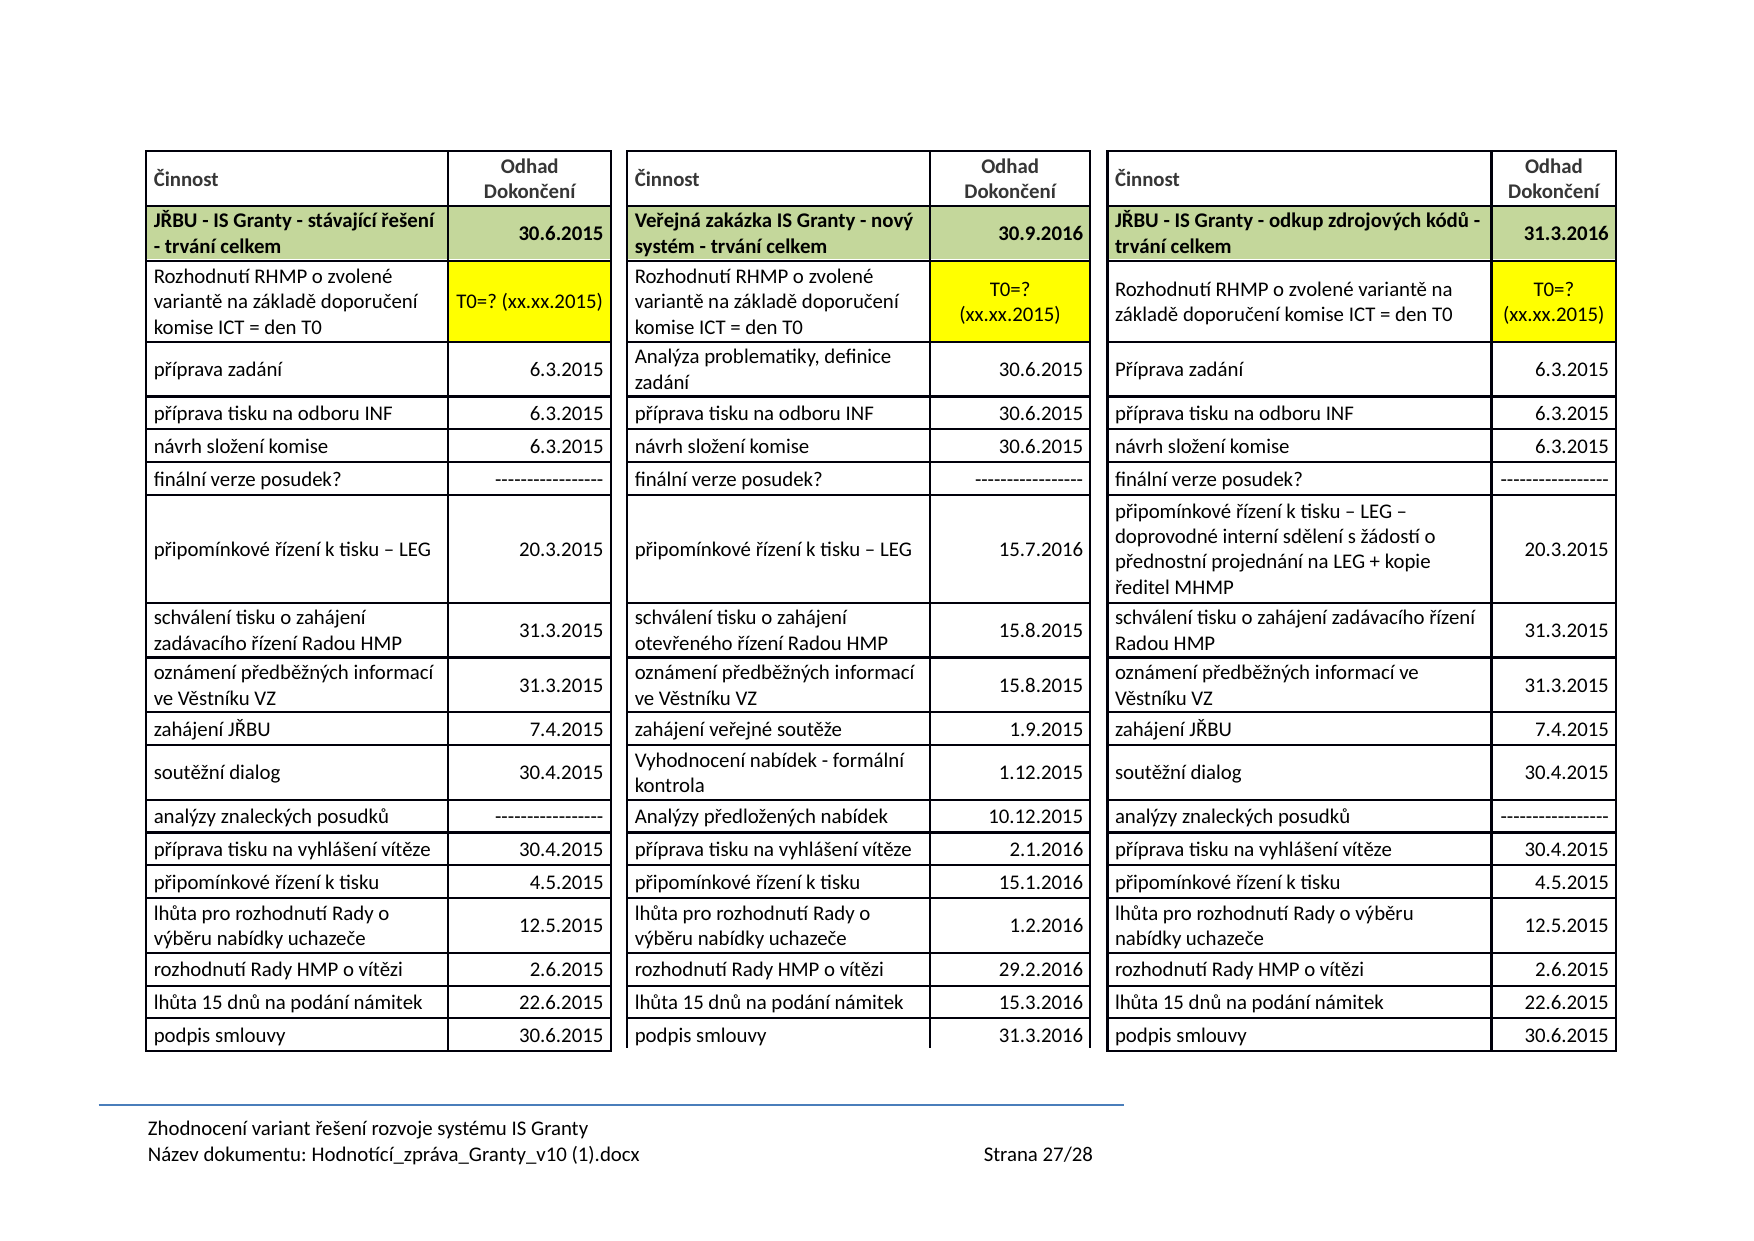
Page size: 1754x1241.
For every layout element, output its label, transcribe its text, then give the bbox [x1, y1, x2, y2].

table_cell ----------------- [1493, 463, 1615, 494]
table_cell návrh složení komise [1109, 430, 1490, 461]
table_cell [1090, 1017, 1106, 1050]
table_cell soutěžní dialog [147, 746, 447, 798]
table_cell Příprava zadání [1109, 343, 1490, 395]
table_cell 20.3.2015 [1493, 496, 1615, 602]
table_cell [1091, 205, 1106, 259]
table_cell finální verze posudek? [628, 463, 929, 494]
table_cell ----------------- [449, 463, 610, 494]
table_cell 7.4.2015 [1493, 713, 1615, 744]
table_cell [1091, 150, 1106, 205]
table_cell oznámení předběžných informací ve Věstníku VZ [1109, 659, 1490, 711]
table_cell [612, 711, 626, 744]
table_cell 30.6.2015 [931, 430, 1089, 461]
table_cell lhůta pro rozhodnutí Rady o výběru nabídky uchazeče [147, 899, 447, 952]
table_cell Rozhodnutí RHMP o zvolené variantě na základě doporučení komise ICT = den T0 [1109, 262, 1490, 341]
table_cell [612, 395, 626, 428]
table_cell schválení tisku o zahájení zadávacího řízení Radou HMP [1109, 604, 1490, 656]
table_cell [1091, 864, 1106, 897]
table_cell 6.3.2015 [1493, 343, 1615, 395]
table_cell 30.6.2015 [449, 207, 610, 259]
table_cell lhůta pro rozhodnutí Rady o výběru nabídky uchazeče [628, 899, 929, 952]
table_cell Veřejná zakázka IS Granty - nový systém - trvání celkem [628, 207, 929, 259]
table_cell 1.12.2015 [931, 746, 1089, 798]
table_cell [1091, 831, 1106, 864]
table_cell rozhodnutí Rady HMP o vítězi [628, 954, 929, 984]
table_cell příprava zadání [147, 343, 447, 395]
table_cell zahájení veřejné soutěže [628, 713, 929, 744]
table_cell návrh složení komise [147, 430, 447, 461]
table_cell Odhad Dokončení [449, 152, 610, 205]
table_cell rozhodnutí Rady HMP o vítězi [147, 954, 447, 984]
table_cell rozhodnutí Rady HMP o vítězi [1109, 954, 1490, 984]
table_cell JŘBU - IS Granty - stávající řešení - trvání celkem [147, 207, 447, 259]
table_cell ----------------- [931, 463, 1089, 494]
table_cell 20.3.2015 [449, 496, 610, 602]
table_cell připomínkové řízení k tisku [1109, 866, 1490, 897]
table_cell analýzy znaleckých posudků [1109, 801, 1490, 831]
table_cell ----------------- [1493, 801, 1615, 831]
table_cell 2.6.2015 [1493, 954, 1615, 984]
table_cell [612, 150, 626, 205]
table_cell [612, 744, 626, 798]
table_cell 12.5.2015 [449, 899, 610, 952]
table_cell 30.6.2015 [449, 1019, 610, 1050]
table_cell 6.3.2015 [1493, 430, 1615, 461]
table_cell 15.8.2015 [931, 659, 1089, 711]
table_cell [1091, 494, 1106, 602]
table_cell [1091, 395, 1106, 428]
table_cell 2.6.2015 [449, 954, 610, 984]
table_cell 31.3.2015 [449, 659, 610, 711]
table_cell příprava tisku na odboru INF [147, 398, 447, 428]
table_cell schválení tisku o zahájení otevřeného řízení Radou HMP [628, 604, 929, 656]
table_cell návrh složení komise [628, 430, 929, 461]
table_cell podpis smlouvy [147, 1019, 447, 1050]
table_cell [1091, 711, 1106, 744]
table_cell [612, 656, 626, 711]
table_cell finální verze posudek? [147, 463, 447, 494]
table_cell 10.12.2015 [931, 801, 1089, 831]
table_cell 30.4.2015 [1493, 834, 1615, 864]
table_cell [1091, 602, 1106, 656]
table_cell 31.3.2016 [1493, 207, 1615, 259]
table_cell připomínkové řízení k tisku [628, 866, 929, 897]
table_cell 15.8.2015 [931, 604, 1089, 656]
table_cell oznámení předběžných informací ve Věstníku VZ [628, 659, 929, 711]
table_cell [612, 461, 626, 494]
table_cell 31.3.2015 [1493, 659, 1615, 711]
table_cell 30.4.2015 [449, 746, 610, 798]
table_cell 31.3.2015 [1493, 604, 1615, 656]
table_cell 15.3.2016 [931, 987, 1089, 1017]
table_cell T0=? (xx.xx.2015) [931, 262, 1089, 341]
table_cell [1091, 744, 1106, 798]
table_cell T0=? (xx.xx.2015) [449, 262, 610, 341]
table_cell Činnost [147, 152, 447, 205]
table_cell [1091, 799, 1106, 831]
table_cell 30.4.2015 [449, 834, 610, 864]
table_cell podpis smlouvy [627, 1019, 929, 1050]
table_cell připomínkové řízení k tisku [147, 866, 447, 897]
table_cell 30.6.2015 [1493, 1019, 1615, 1050]
table_cell [1091, 461, 1106, 494]
table_cell [612, 831, 626, 864]
table_cell 6.3.2015 [449, 430, 610, 461]
table_cell ----------------- [449, 801, 610, 831]
table_cell Odhad Dokončení [1493, 152, 1615, 205]
table_cell Vyhodnocení nabídek - formální kontrola [628, 746, 929, 798]
table_cell [1091, 952, 1106, 984]
table_cell [612, 1017, 627, 1050]
table_cell JŘBU - IS Granty - odkup zdrojových kódů - trvání celkem [1109, 207, 1490, 259]
table_cell podpis smlouvy [1109, 1019, 1490, 1050]
table_cell 30.4.2015 [1493, 746, 1615, 798]
table_cell [1091, 428, 1106, 461]
table_cell [1091, 341, 1106, 395]
table_cell [612, 341, 626, 395]
table_cell 30.9.2016 [931, 207, 1089, 259]
table_cell [612, 602, 626, 656]
table_cell Činnost [628, 152, 929, 205]
table_cell příprava tisku na odboru INF [1109, 398, 1490, 428]
table_cell 29.2.2016 [931, 954, 1089, 984]
table_cell 22.6.2015 [449, 987, 610, 1017]
table_cell Analýza problematiky, definice zadání [628, 343, 929, 395]
table_cell [1091, 656, 1106, 711]
table_cell 6.3.2015 [1493, 398, 1615, 428]
table_cell připomínkové řízení k tisku – LEG [628, 496, 929, 602]
table_cell 1.2.2016 [931, 899, 1089, 952]
table_cell 6.3.2015 [449, 343, 610, 395]
table_cell oznámení předběžných informací ve Věstníku VZ [147, 659, 447, 711]
table_cell [1091, 897, 1106, 952]
table_cell Rozhodnutí RHMP o zvolené variantě na základě doporučení komise ICT = den T0 [147, 262, 447, 341]
table_cell lhůta 15 dnů na podání námitek [147, 987, 447, 1017]
table_cell 31.3.2016 [930, 1019, 1090, 1050]
table_cell zahájení JŘBU [147, 713, 447, 744]
table_cell 7.4.2015 [449, 713, 610, 744]
table_cell [1091, 260, 1106, 341]
table_cell finální verze posudek? [1109, 463, 1490, 494]
table_cell příprava tisku na vyhlášení vítěze [1109, 834, 1490, 864]
table_cell [612, 205, 626, 259]
table_cell 4.5.2015 [1493, 866, 1615, 897]
table_cell schválení tisku o zahájení zadávacího řízení Radou HMP [147, 604, 447, 656]
table_cell [1091, 985, 1106, 1017]
table_cell příprava tisku na vyhlášení vítěze [628, 834, 929, 864]
table_cell 12.5.2015 [1493, 899, 1615, 952]
table_cell příprava tisku na odboru INF [628, 398, 929, 428]
table_cell Činnost [1109, 152, 1490, 205]
table_cell 30.6.2015 [931, 343, 1089, 395]
table_cell připomínkové řízení k tisku – LEG – doprovodné interní sdělení s žádostí o přednostní projednání na LEG + kopie ředitel MHMP [1109, 496, 1490, 602]
table_cell [612, 428, 626, 461]
table_cell lhůta 15 dnů na podání námitek [628, 987, 929, 1017]
table_cell 4.5.2015 [449, 866, 610, 897]
table_cell lhůta 15 dnů na podání námitek [1109, 987, 1490, 1017]
table_cell [612, 799, 626, 831]
table_cell 6.3.2015 [449, 398, 610, 428]
table_cell [612, 494, 626, 602]
table_cell 1.9.2015 [931, 713, 1089, 744]
table_cell 31.3.2015 [449, 604, 610, 656]
table_cell příprava tisku na vyhlášení vítěze [147, 834, 447, 864]
table_cell [612, 985, 626, 1017]
table_cell 15.1.2016 [931, 866, 1089, 897]
table_cell [612, 897, 626, 952]
table_cell Analýzy předložených nabídek [628, 801, 929, 831]
table_cell 30.6.2015 [931, 398, 1089, 428]
table_cell 15.7.2016 [931, 496, 1089, 602]
table_cell analýzy znaleckých posudků [147, 801, 447, 831]
table_cell 22.6.2015 [1493, 987, 1615, 1017]
table_cell zahájení JŘBU [1109, 713, 1490, 744]
table_cell [612, 952, 626, 984]
table_cell 2.1.2016 [931, 834, 1089, 864]
table_cell lhůta pro rozhodnutí Rady o výběru nabídky uchazeče [1109, 899, 1490, 952]
table_cell soutěžní dialog [1109, 746, 1490, 798]
table_cell T0=? (xx.xx.2015) [1493, 262, 1615, 341]
table_cell Rozhodnutí RHMP o zvolené variantě na základě doporučení komise ICT = den T0 [628, 262, 929, 341]
table_cell Odhad Dokončení [931, 152, 1089, 205]
table_cell [612, 864, 626, 897]
table_cell [612, 260, 626, 341]
table_cell připomínkové řízení k tisku – LEG [147, 496, 447, 602]
